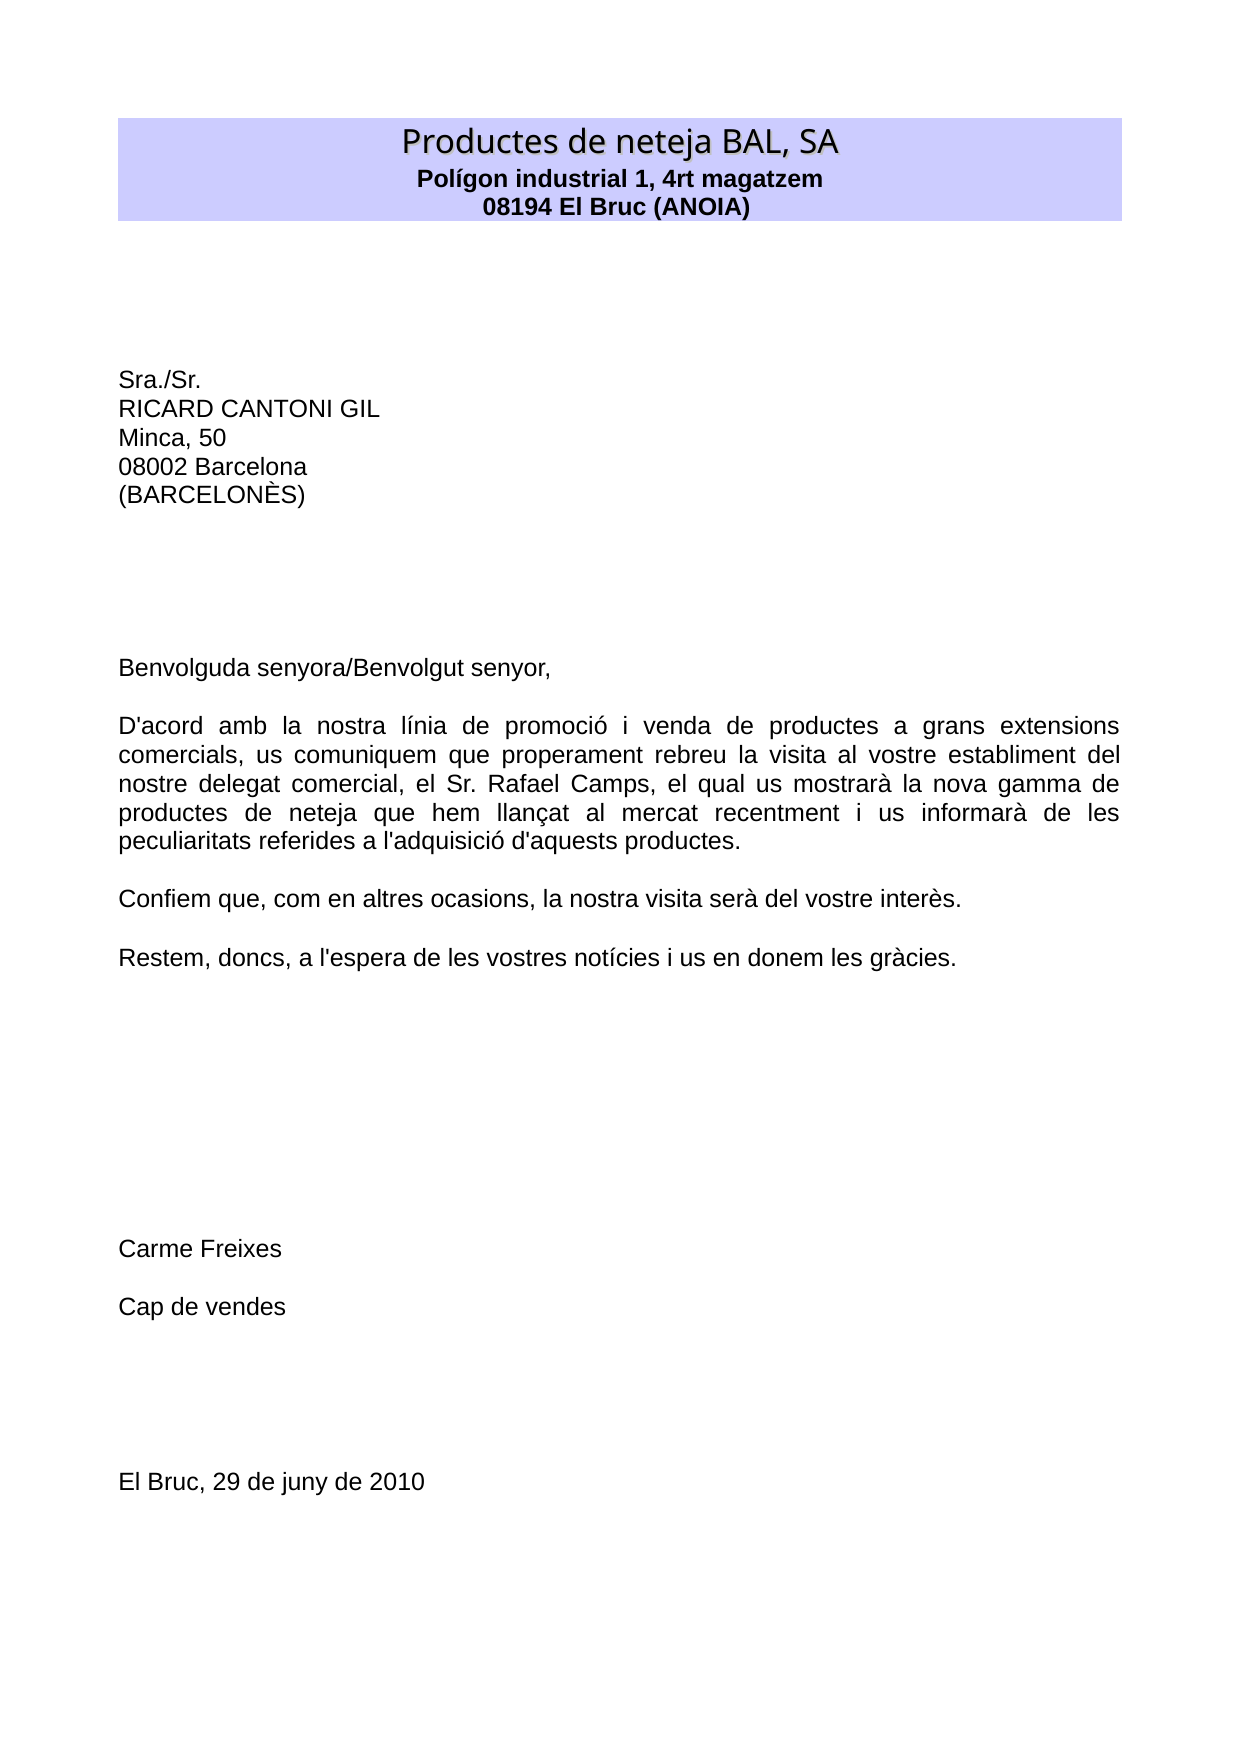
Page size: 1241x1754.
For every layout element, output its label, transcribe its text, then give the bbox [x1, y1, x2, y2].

text Carme Freixes [118, 1234, 1122, 1263]
text Benvolguda senyora/Benvolgut senyor, [118, 653, 1122, 682]
text Confiem que, com en altres ocasions, la nostra visita serà del vostre interès. [118, 884, 1122, 913]
text 08002 Barcelona [118, 452, 1122, 481]
text RICARD CANTONI GIL [118, 394, 1122, 423]
text Minca, 50 [118, 423, 1122, 452]
text Productes de neteja BAL, SA Polígon industrial 1, 4rt magatzem 08194 El Bruc (ANOIA) [118, 118, 1122, 221]
text Cap de vendes [118, 1292, 1122, 1321]
text Restem, doncs, a l'espera de les vostres notícies i us en donem les gràcies. [118, 943, 1122, 971]
text Sra./Sr. [118, 366, 1122, 394]
text El Bruc, 29 de juny de 2010 [118, 1467, 1122, 1496]
text (BARCELONÈS) [118, 481, 1122, 509]
text D'acord amb la nostra línia de promoció i venda de productes a grans extensions comercials, us comuniquem que properament rebreu la visita al vostre establiment del nostre delegat comercial, el Sr. Rafael Camps, el qual us mostrarà la nova gamma de productes de neteja que hem llançat al mercat recentment i us informarà de les peculiaritats referides a l'adquisició d'aquests productes. [118, 711, 1122, 855]
